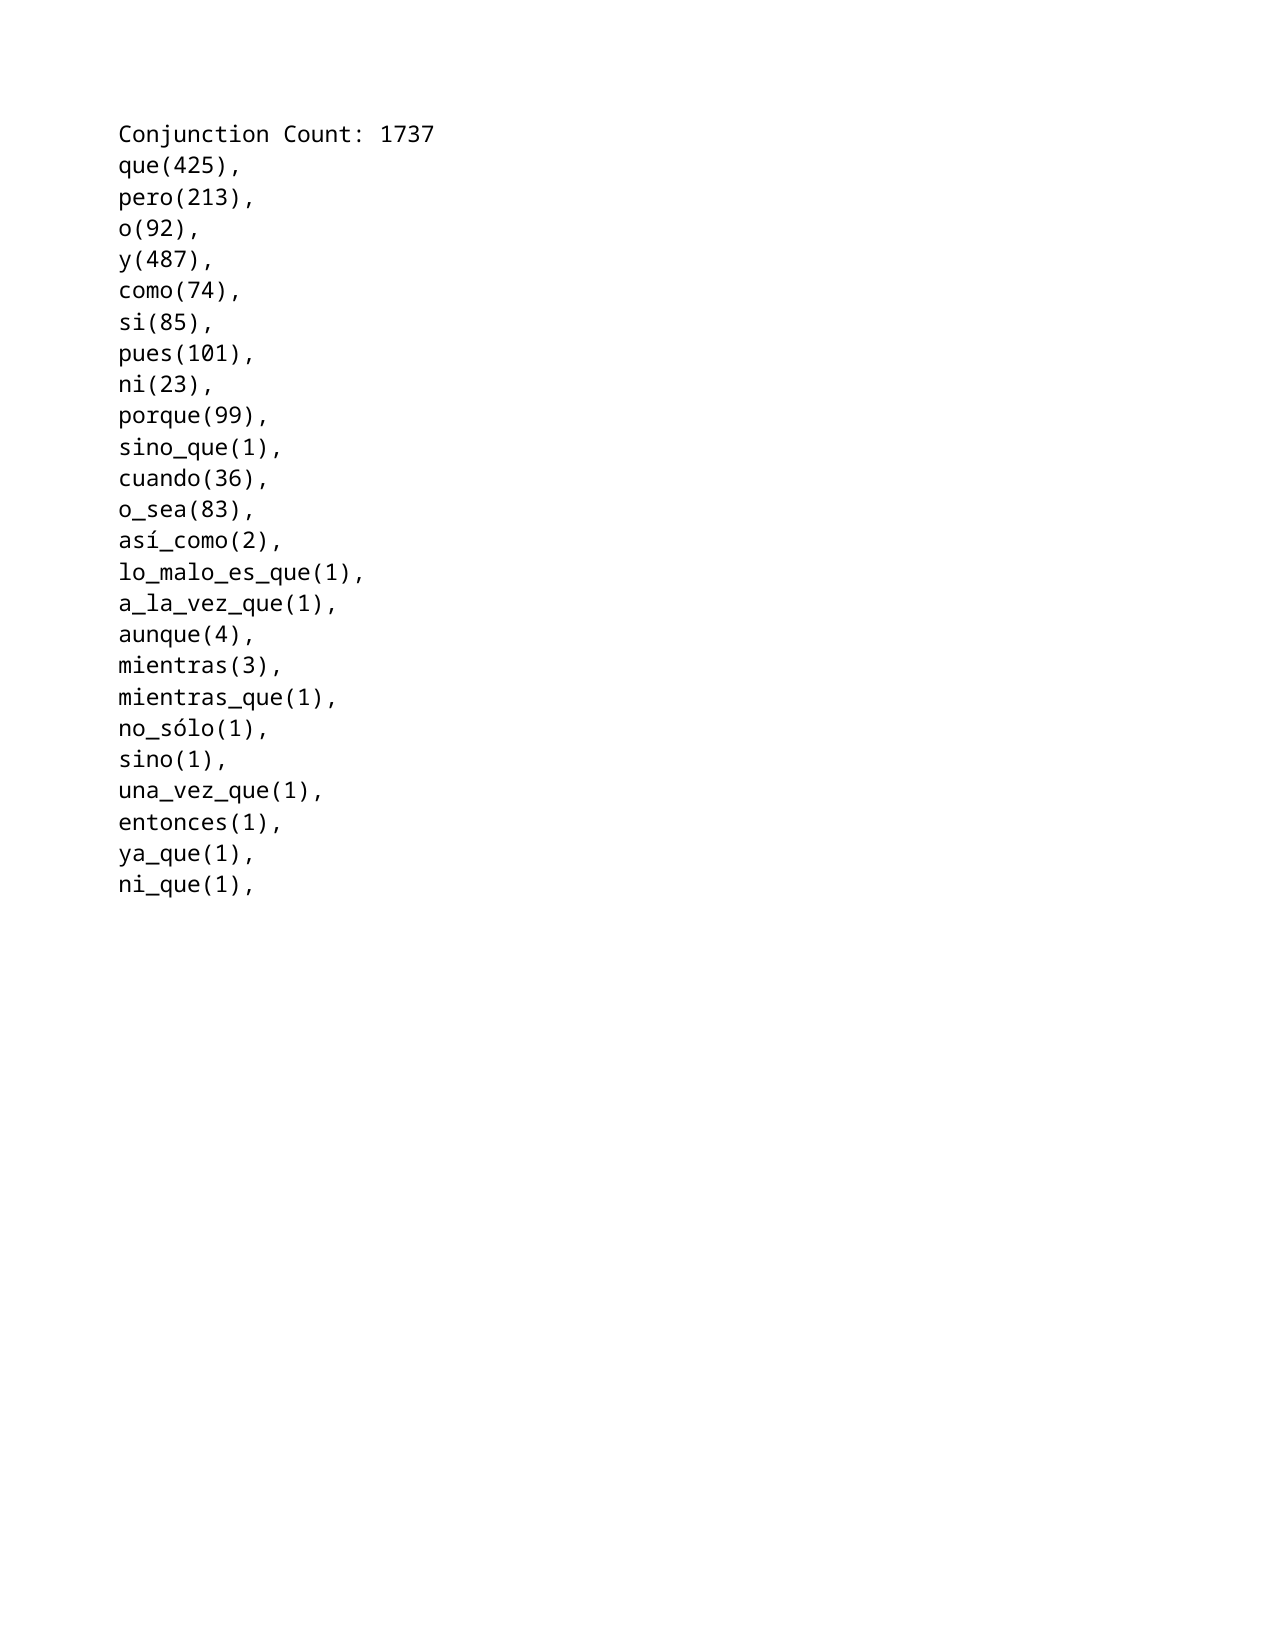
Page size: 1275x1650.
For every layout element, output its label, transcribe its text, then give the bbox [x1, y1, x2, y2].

text mientras(3), [118, 649, 1157, 681]
text a_la_vez_que(1), [118, 587, 1157, 618]
text pues(101), [118, 337, 1157, 368]
text porque(99), [118, 399, 1157, 431]
text mientras_que(1), [118, 681, 1157, 712]
text no_sólo(1), [118, 712, 1157, 743]
text cuando(36), [118, 462, 1157, 493]
text sino_que(1), [118, 431, 1157, 462]
text si(85), [118, 306, 1157, 337]
text entonces(1), [118, 806, 1157, 837]
text sino(1), [118, 743, 1157, 774]
text que(425), [118, 149, 1157, 181]
text ya_que(1), [118, 837, 1157, 868]
text o(92), [118, 212, 1157, 243]
text una_vez_que(1), [118, 774, 1157, 806]
text o_sea(83), [118, 493, 1157, 524]
text lo_malo_es_que(1), [118, 556, 1157, 587]
text aunque(4), [118, 618, 1157, 649]
text así_como(2), [118, 524, 1157, 556]
text ni(23), [118, 368, 1157, 399]
text ni_que(1), [118, 868, 1157, 899]
text pero(213), [118, 181, 1157, 212]
text Conjunction Count: 1737 [118, 118, 1157, 149]
text como(74), [118, 274, 1157, 306]
text y(487), [118, 243, 1157, 274]
